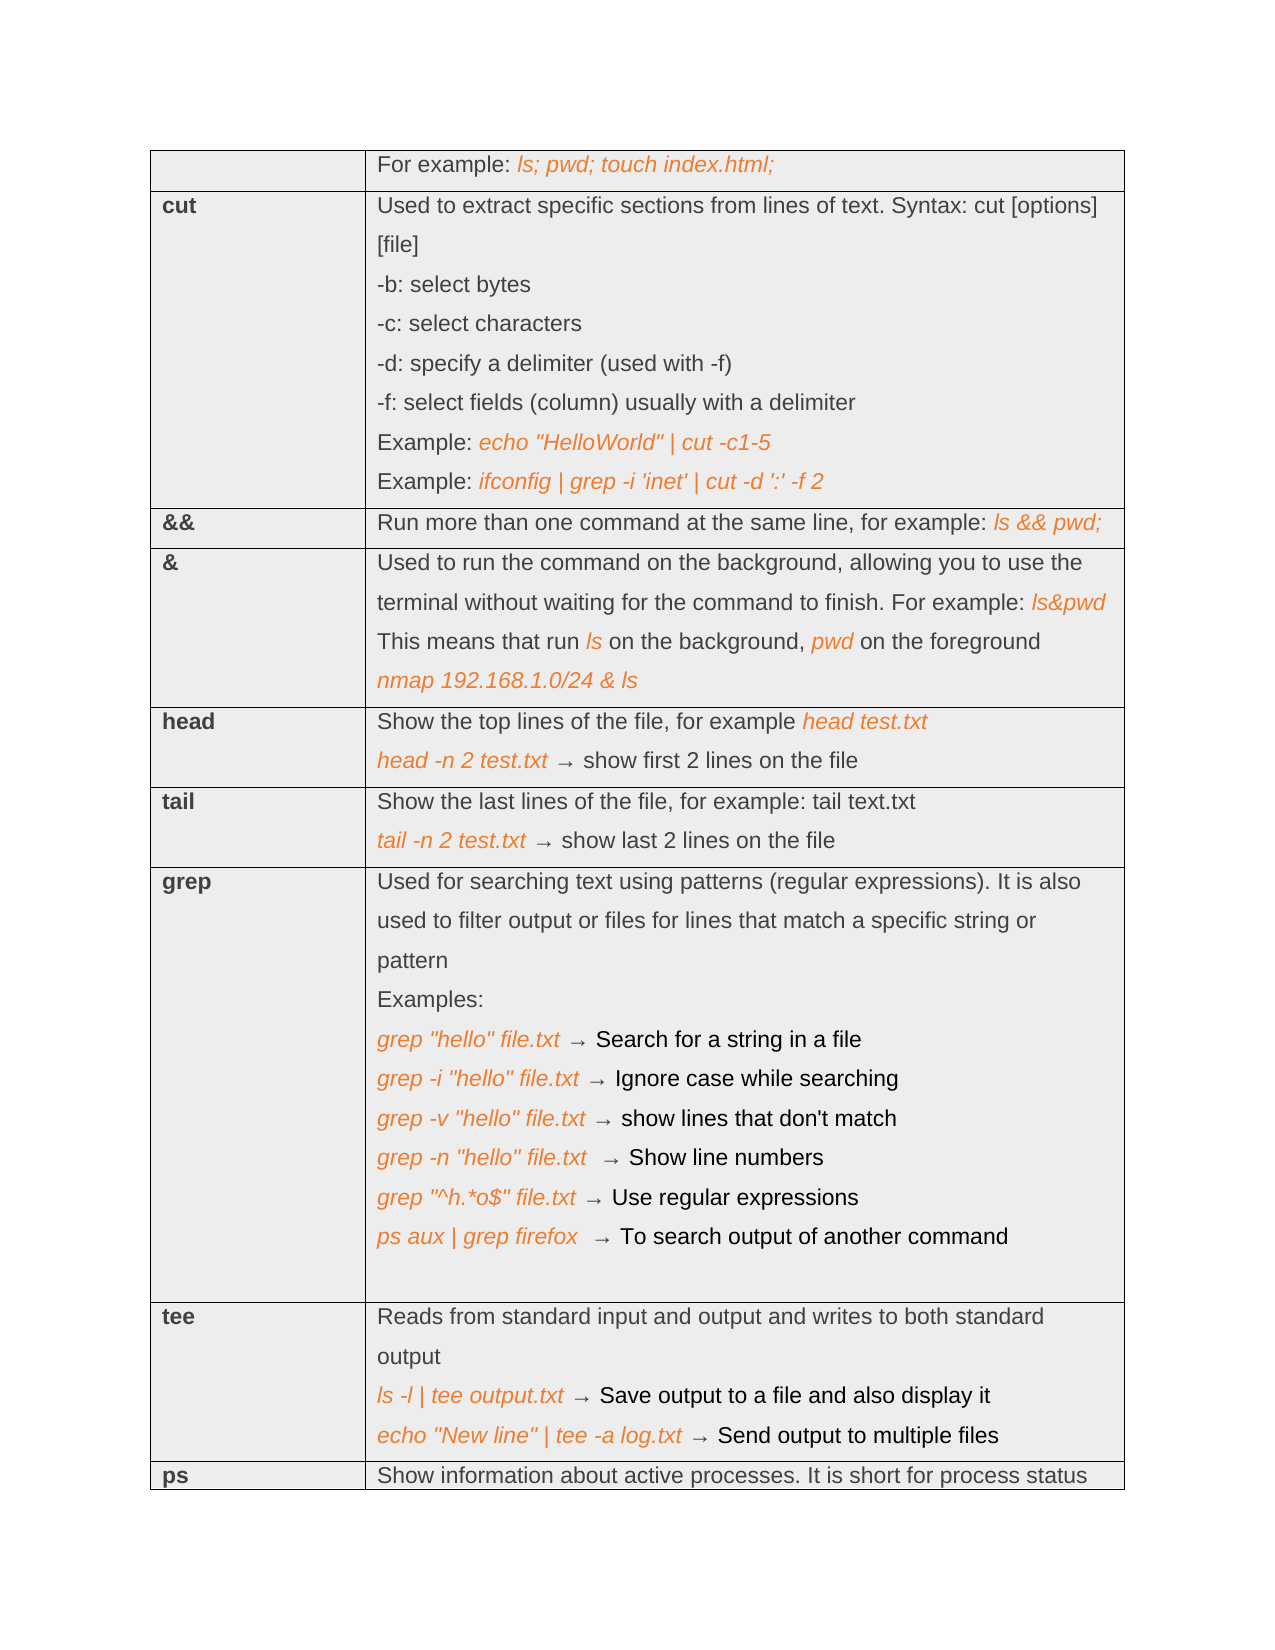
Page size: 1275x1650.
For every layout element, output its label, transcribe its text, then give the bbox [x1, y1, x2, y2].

table_cell Run more than one command at the same line, for example: ls && pwd; [366, 509, 1124, 548]
table_cell Used to run the command on the background, allowing you to use the terminal without waiting for the command to finish. For example: ls&pwd This means that run ls on the background, pwd on the foreground nmap 192.168.1.0/24 & ls [366, 549, 1124, 707]
table_cell head [151, 708, 365, 787]
table_cell For example: ls; pwd; touch index.html; [366, 151, 1124, 191]
table_cell Show information about active processes. It is short for process status [366, 1462, 1124, 1488]
table_cell Used to extract specific sections from lines of text. Syntax: cut [options] [file] -b: select bytes -c: select characters -d: specify a delimiter (used with -f) -f: select fields (column) usually with a delimiter Example: echo "HelloWorld" | cut -c1-5 Example: ifconfig | grep -i 'inet' | cut -d ':' -f 2 [366, 192, 1124, 507]
table_cell Show the last lines of the file, for example: tail text.txt tail -n 2 test.txt → show last 2 lines on the file [366, 788, 1124, 867]
table_cell Reads from standard input and output and writes to both standard output ls -l | tee output.txt → Save output to a file and also display it echo "New line" | tee -a log.txt → Send output to multiple files [366, 1303, 1124, 1461]
table_cell [151, 151, 365, 191]
table_cell tee [151, 1303, 365, 1461]
table_cell & [151, 549, 365, 707]
table_cell cut [151, 192, 365, 507]
table_cell Show the top lines of the file, for example head test.txt head -n 2 test.txt → show first 2 lines on the file [366, 708, 1124, 787]
table_cell && [151, 509, 365, 548]
table_cell grep [151, 868, 365, 1302]
table_cell Used for searching text using patterns (regular expressions). It is also used to filter output or files for lines that match a specific string or pattern Examples: grep "hello" file.txt → Search for a string in a file grep -i "hello" file.txt → Ignore case while searching grep -v "hello" file.txt → show lines that don't match grep -n "hello" file.txt → Show line numbers grep "^h.*o$" file.txt → Use regular expressions ps aux | grep firefox → To search output of another command [366, 868, 1124, 1302]
table_cell ps [151, 1462, 365, 1488]
table_cell tail [151, 788, 365, 867]
